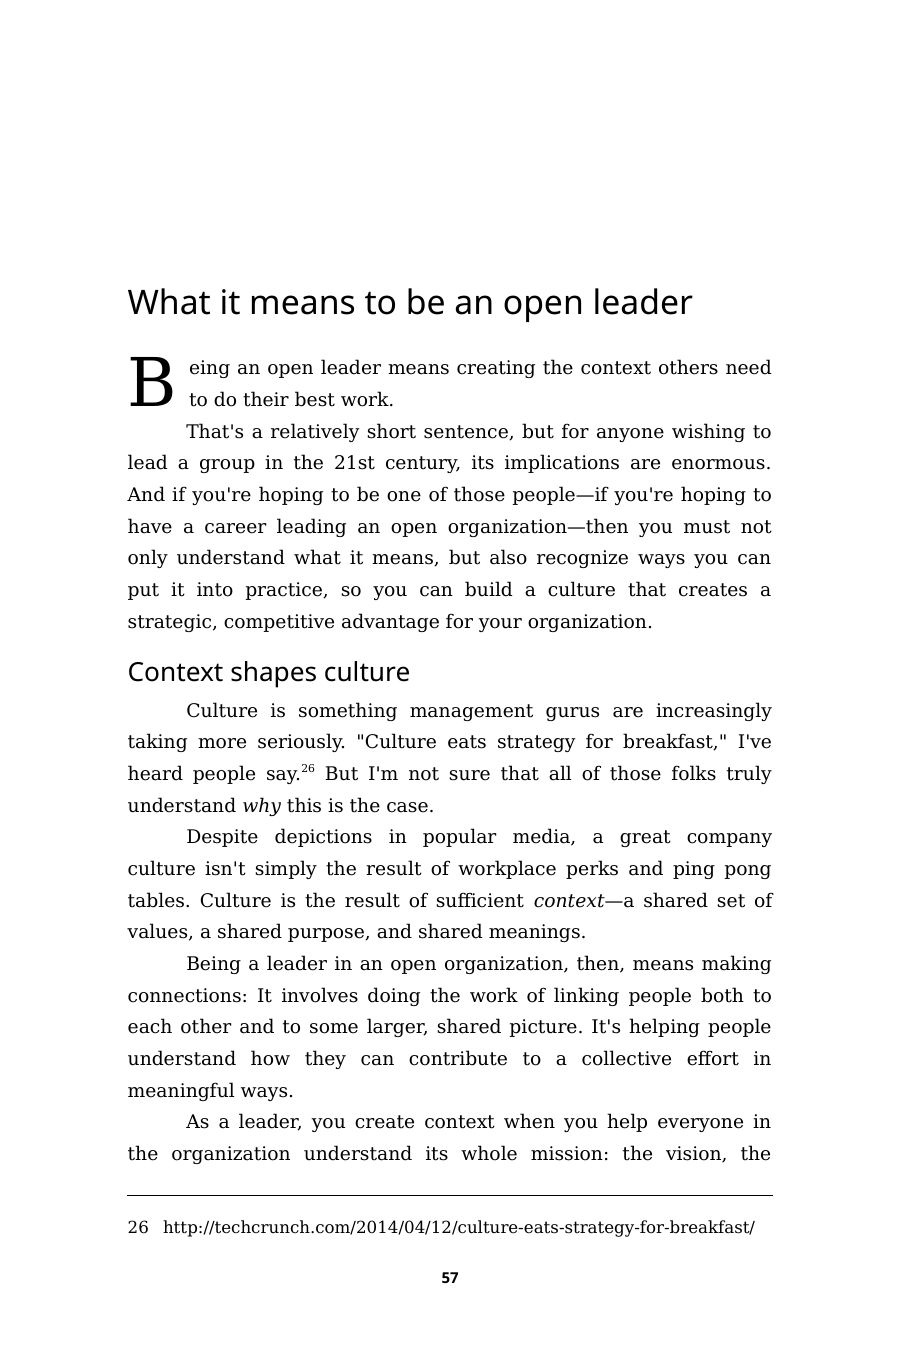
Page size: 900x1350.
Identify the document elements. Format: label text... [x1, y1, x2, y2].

text That's a relatively short sentence, but for anyone wishing to lead a group in the 21st century, its implications are enormous. And if you're hoping to be one of those people—if you're hoping to have a career leading an open organization—then you must not only understand what it means, but also recognize ways you can put it into practice, so you can build a culture that creates a strategic, competitive advantage for your organization. [127, 421, 772, 632]
text As a leader, you create context when you help everyone in the organization understand its whole mission: the vision, the [127, 1111, 772, 1165]
text Being a leader in an open organization, then, means making connections: It involves doing the work of linking people both to each other and to some larger, shared picture. It's helping people understand how they can contribute to a collective effort in meaningful ways. [127, 953, 772, 1102]
text http://techcrunch.com/2014/04/12/culture-eats-strategy-for-breakfast/ [127, 1218, 772, 1237]
subtitle Context shapes culture [127, 657, 772, 687]
text Despite depictions in popular media, a great company culture isn't simply the result of workplace perks and ping pong tables. Culture is the result of sufficient context—a shared set of values, a shared purpose, and shared meanings. [127, 826, 772, 943]
text Being an open leader means creating the context others need to do their best work. [127, 357, 772, 411]
subtitle What it means to be an open leader [127, 283, 772, 322]
text Culture is something management gurus are increasingly taking more seriously. "Culture eats strategy for breakfast," I've heard people say. But I'm not sure that all of those folks truly understand why this is the case. [127, 700, 772, 817]
